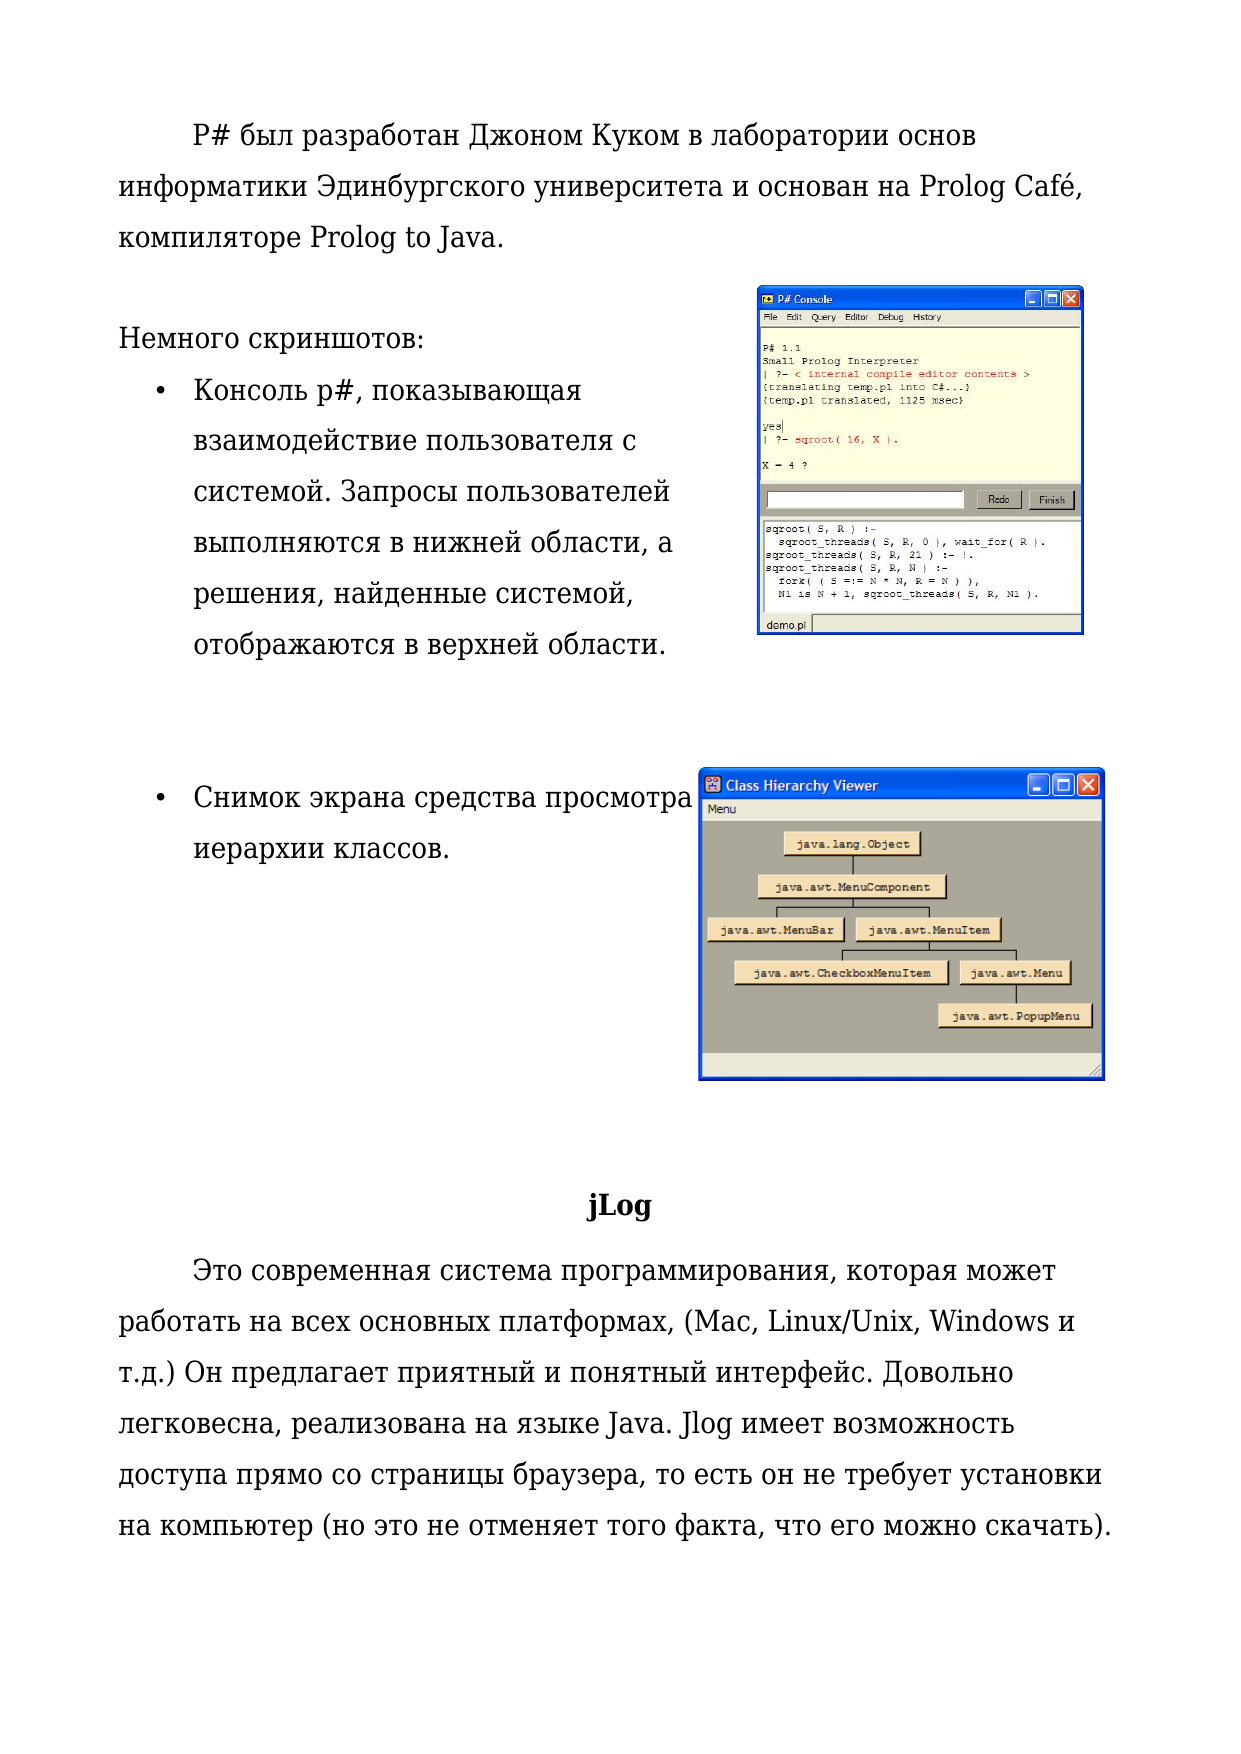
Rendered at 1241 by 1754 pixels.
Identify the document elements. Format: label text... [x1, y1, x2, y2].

picture [698, 767, 1106, 1081]
text Немного скриншотов: [118, 322, 756, 356]
list Снимок экрана средства просмотра иерархии классов. [156, 780, 698, 865]
text [1084, 322, 1122, 356]
text P# был разработан Джоном Куком в лаборатории основ информатики Эдинбургского университета и основан на Prolog Café, компиляторе Prolog to Java. [118, 118, 1122, 254]
list Консоль p#, показывающая взаимодействие пользователя с системой. Запросы пользователей выполняются в нижней области, а решения, найденные системой, отображаются в верхней области. [156, 373, 1122, 661]
list [1106, 780, 1122, 865]
picture [756, 285, 1084, 635]
text Это современная система программирования, которая может работать на всех основных платформах, (Mac, Linux/Unix, Windows и т.д.) Он предлагает приятный и понятный интерфейс. Довольно легковесна, реализована на языке Java. Jlog имеет возможность доступа прямо со страницы браузера, то есть он не требует установки на компьютер (но это не отменяет того факта, что его можно скачать). [118, 1254, 1122, 1542]
text jLog [118, 1188, 1122, 1222]
